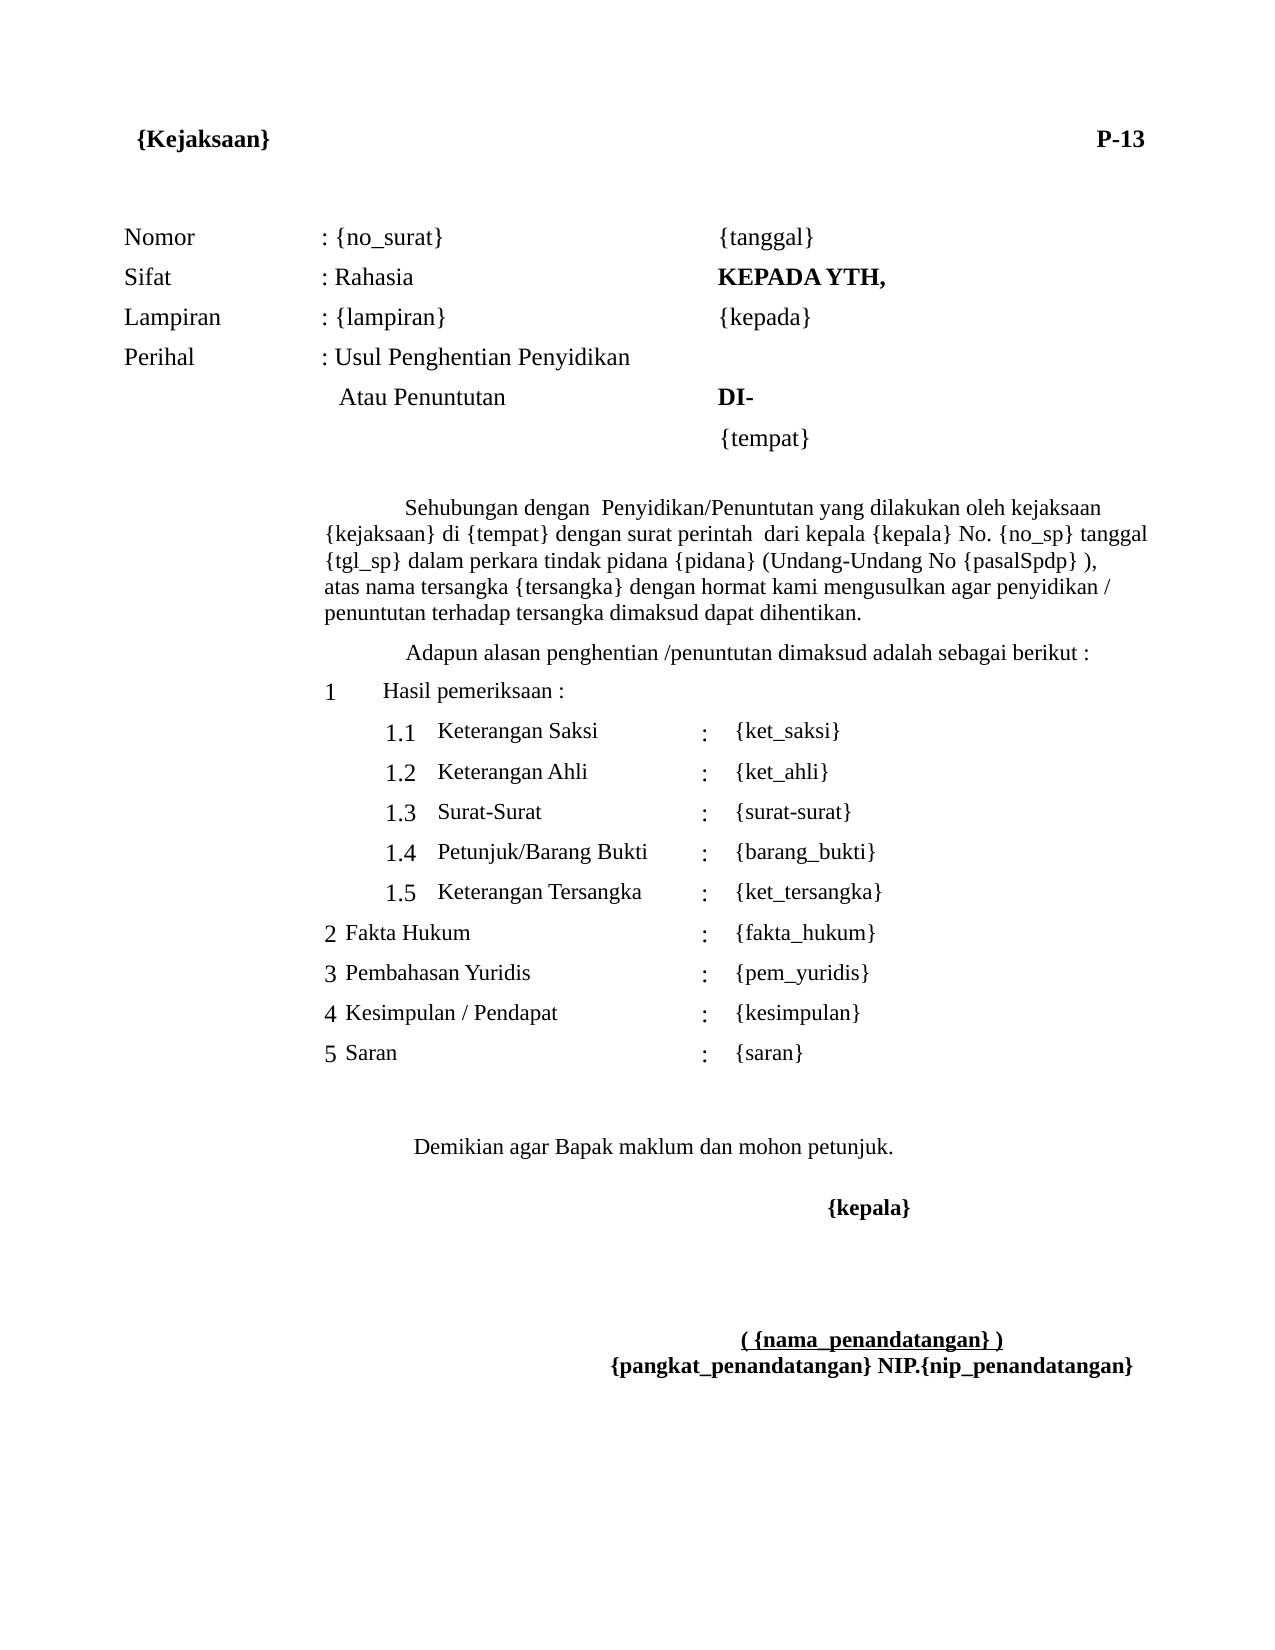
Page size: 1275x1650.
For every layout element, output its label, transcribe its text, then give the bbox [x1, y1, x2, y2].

table_cell Petunjuk/Barang Bukti [432, 833, 695, 873]
table_cell {barang_bukti} [729, 833, 1156, 873]
table_cell : {lampiran} [315, 296, 712, 336]
table_cell : [695, 792, 728, 832]
table_header 2 [318, 913, 339, 953]
table_cell {ket_ahli} [729, 752, 1156, 792]
table_cell Surat-Surat [432, 792, 695, 832]
table_cell [712, 336, 1110, 377]
table_cell : [695, 752, 728, 792]
table_cell {ket_tersangka} [729, 873, 1156, 913]
table_header {kepala} ( {nama_penandatangan} ) {pangkat_penandatangan} NIP.{nip_penandatangan} [587, 1189, 1157, 1385]
table_header {ket_saksi} [729, 712, 1156, 752]
table_cell Pembahasan Yuridis [339, 953, 695, 993]
table_cell Perihal [118, 336, 315, 377]
table_cell 5 [318, 1034, 339, 1074]
table_cell : [695, 1034, 728, 1074]
table_cell 1.5 [379, 873, 432, 913]
table_header {fakta_hukum} [729, 913, 1156, 953]
table_header Fakta Hukum [339, 913, 695, 953]
table_cell [118, 377, 315, 417]
table_cell DI- [712, 377, 1110, 417]
table_cell : [695, 873, 728, 913]
table_cell Atau Penuntutan [315, 377, 712, 417]
table_cell KEPADA YTH, [712, 256, 1110, 296]
table_cell Keterangan Tersangka [432, 873, 695, 913]
table_cell : Rahasia [315, 256, 712, 296]
table_cell Kesimpulan / Pendapat [339, 993, 695, 1033]
table_header Hasil pemeriksaan : [377, 672, 1156, 712]
table_header : [695, 913, 728, 953]
table_cell 1.3 [379, 792, 432, 832]
table_cell Keterangan Ahli [432, 752, 695, 792]
table_cell : [695, 993, 728, 1033]
table_cell 4 [318, 993, 339, 1033]
table_cell : [695, 833, 728, 873]
table_header : [695, 712, 728, 752]
table_cell {pem_yuridis} [729, 953, 1156, 993]
table_header {tempat} [713, 417, 1110, 457]
text Demikian agar Bapak maklum dan mohon petunjuk. [118, 1131, 1157, 1160]
table_header Nomor [118, 216, 315, 256]
table_cell Saran [339, 1034, 695, 1074]
table_cell {saran} [729, 1034, 1156, 1074]
table_header {tanggal} [712, 216, 1110, 256]
table_cell 1.4 [379, 833, 432, 873]
table_header {Kejaksaan} [118, 118, 1091, 158]
table_header Adapun alasan penghentian /penuntutan dimaksud adalah sebagai berikut : [318, 631, 1156, 672]
table_header : {no_surat} [315, 216, 712, 256]
table_header Sehubungan dengan Penyidikan/Penuntutan yang dilakukan oleh kejaksaan {kejaksaan} di {tempat} dengan surat perintah dari kepala {kepala} No. {no_sp} tanggal {tgl_sp} dalam perkara tindak pidana {pidana} (Undang-Undang No {pasalSpdp} ), atas nama tersangka {tersangka} dengan hormat kami mengusulkan agar penyidikan / penuntutan terhadap tersangka dimaksud dapat dihentikan. [318, 486, 1156, 631]
table_cell : Usul Penghentian Penyidikan [315, 336, 712, 377]
table_cell Sifat [118, 256, 315, 296]
table_cell {surat-surat} [729, 792, 1156, 832]
table_header Keterangan Saksi [432, 712, 695, 752]
table_header P-13 [1091, 118, 1157, 158]
table_cell Lampiran [118, 296, 315, 336]
table_header 1.1 [379, 712, 432, 752]
table_cell {kepada} [712, 296, 1110, 336]
table_cell 1.2 [379, 752, 432, 792]
table_cell {kesimpulan} [729, 993, 1156, 1033]
table_cell : [695, 953, 728, 993]
table_header [118, 1189, 587, 1385]
table_cell 3 [318, 953, 339, 993]
table_header 1 [318, 672, 377, 712]
table_header [318, 417, 713, 457]
